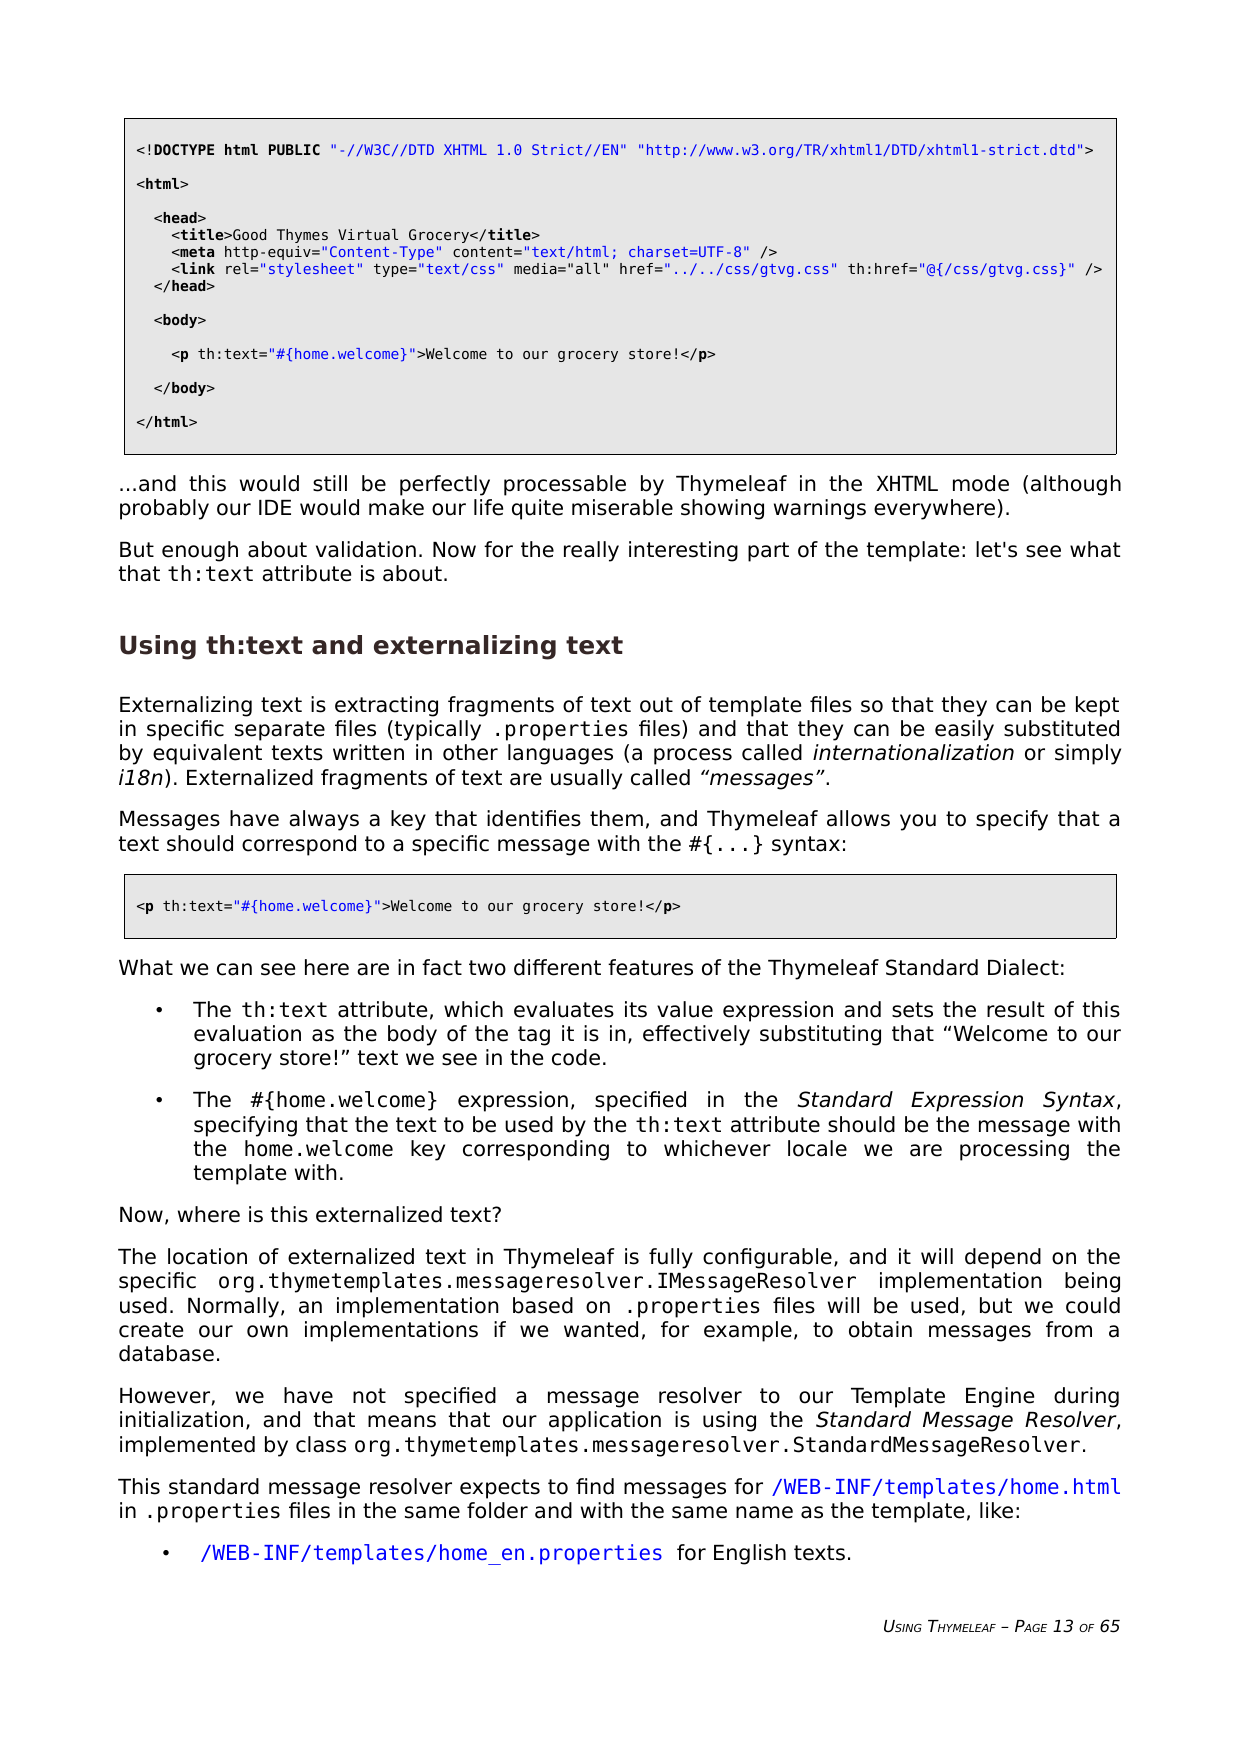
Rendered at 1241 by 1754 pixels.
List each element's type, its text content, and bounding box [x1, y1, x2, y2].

list The #{home.welcome} expression, specified in the Standard Expression Syntax, specifying that the text to be used by the th:text attribute should be the message with the home.welcome key corresponding to whichever locale we are processing the template with. [156, 1088, 1122, 1186]
list /WEB-INF/templates/home_en.properties for English texts. [162, 1541, 1122, 1565]
text <p th:text="#{home.welcome}">Welcome to our grocery store!</p> [125, 875, 1116, 938]
subtitle Using th:text and externalizing text [118, 631, 1122, 660]
text Externalizing text is extracting fragments of text out of template files so that they can be kept in specific separate files (typically .properties files) and that they can be easily substituted by equivalent texts written in other languages (a process called internationalization or simply i18n). Externalized fragments of text are usually called “messages”. [118, 693, 1122, 790]
text Now, where is this externalized text? [118, 1203, 1122, 1227]
text <!DOCTYPE html PUBLIC "-//W3C//DTD XHTML 1.0 Strict//EN" "http://www.w3.org/TR/xhtml1/DTD/xhtml1-strict.dtd"> <html> <head> <title>Good Thymes Virtual Grocery</title> <meta http-equiv="Content-Type" content="text/html; charset=UTF-8" /> <link rel="stylesheet" type="text/css" media="all" href="../../css/gtvg.css" th:href="@{/css/gtvg.css}" /> </head> <body> <p th:text="#{home.welcome}">Welcome to our grocery store!</p> </body> </html> [125, 119, 1116, 454]
text ...and this would still be perfectly processable by Thymeleaf in the XHTML mode (although probably our IDE would make our life quite miserable showing warnings everywhere). [118, 472, 1122, 521]
text Messages have always a key that identifies them, and Thymeleaf allows you to specify that a text should correspond to a specific message with the #{...} syntax: [118, 807, 1122, 856]
text This standard message resolver expects to find messages for /WEB-INF/templates/home.html in .properties files in the same folder and with the same name as the template, like: [118, 1475, 1122, 1523]
text What we can see here are in fact two different features of the Thymeleaf Standard Dialect: [118, 956, 1122, 980]
text But enough about validation. Now for the really interesting part of the template: let's see what that th:text attribute is about. [118, 538, 1122, 587]
text However, we have not specified a message resolver to our Template Engine during initialization, and that means that our application is using the Standard Message Resolver, implemented by class org.thymetemplates.messageresolver.StandardMessageResolver. [118, 1384, 1122, 1457]
text The location of externalized text in Thymeleaf is fully configurable, and it will depend on the specific org.thymetemplates.messageresolver.IMessageResolver implementation being used. Normally, an implementation based on .properties files will be used, but we could create our own implementations if we wanted, for example, to obtain messages from a database. [118, 1245, 1122, 1367]
list The th:text attribute, which evaluates its value expression and sets the result of this evaluation as the body of the tag it is in, effectively substituting that “Welcome to our grocery store!” text we see in the code. [156, 998, 1122, 1071]
